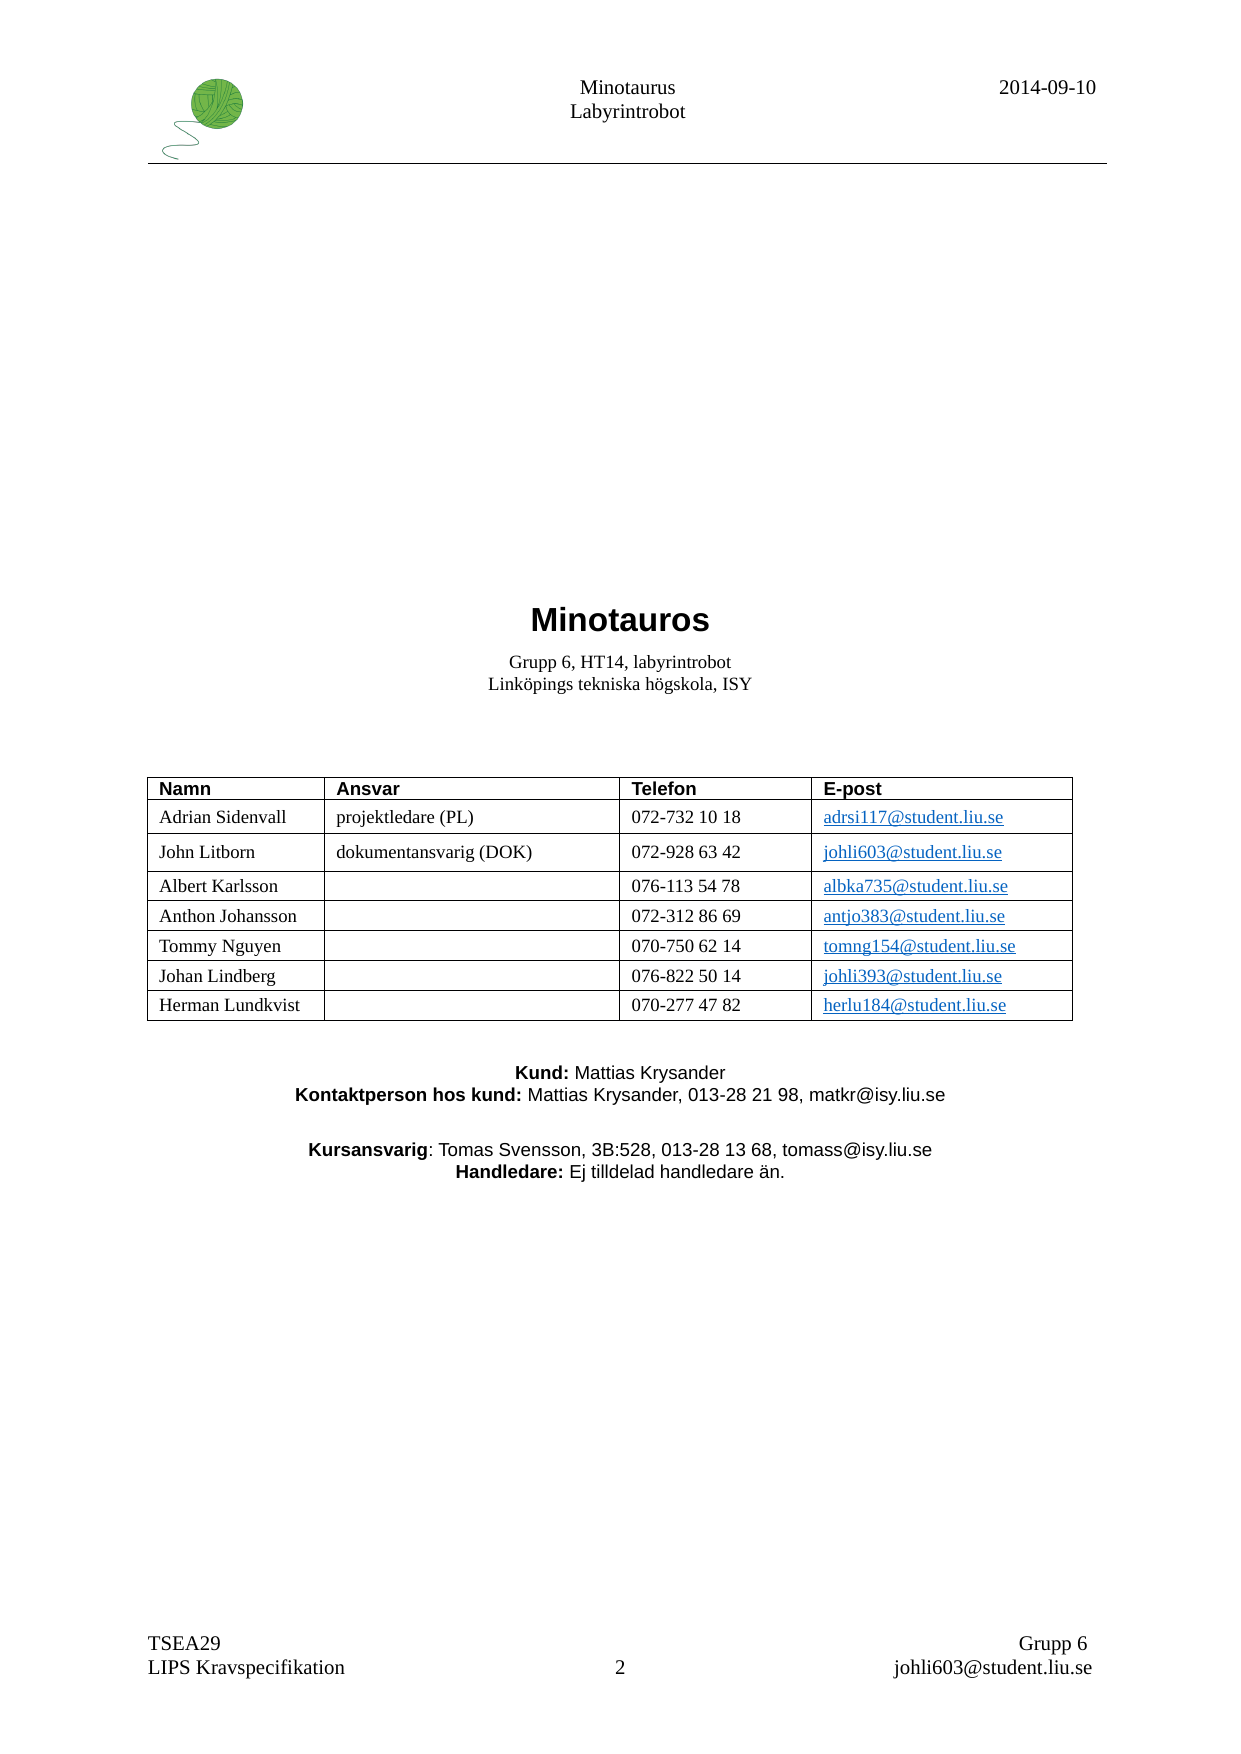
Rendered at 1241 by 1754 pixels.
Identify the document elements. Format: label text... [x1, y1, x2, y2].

table_cell albka735@student.liu.se [812, 872, 1072, 900]
table_cell 076-113 54 78 [620, 872, 811, 900]
table_cell [325, 872, 619, 900]
table_cell Tommy Nguyen [148, 931, 324, 960]
table_cell antjo383@student.liu.se [812, 901, 1072, 930]
table_cell 070-277 47 82 [620, 991, 811, 1019]
table_header E-post [812, 778, 1072, 799]
table_cell dokumentansvarig (DOK) [325, 834, 619, 871]
table_cell Adrian Sidenvall [148, 800, 324, 833]
table_cell 072-312 86 69 [620, 901, 811, 930]
table_cell John Litborn [148, 834, 324, 871]
table_cell 072-928 63 42 [620, 834, 811, 871]
table_cell adrsi117@student.liu.se [812, 800, 1072, 833]
table_cell tomng154@student.liu.se [812, 931, 1072, 960]
table_cell projektledare (PL) [325, 800, 619, 833]
table_cell 072-732 10 18 [620, 800, 811, 833]
table_cell 070-750 62 14 [620, 931, 811, 960]
table_cell Anthon Johansson [148, 901, 324, 930]
text Minotauros [148, 600, 1092, 639]
table_cell Albert Karlsson [148, 872, 324, 900]
table_cell Johan Lindberg [148, 961, 324, 990]
text Kursansvarig: Tomas Svensson, 3B:528, 013-28 13 68, tomass@isy.liu.se Handledare: Ej tilldelad handledare än. [148, 1117, 1092, 1182]
table_cell [325, 991, 619, 1019]
table_header Namn [148, 778, 324, 799]
table_cell herlu184@student.liu.se [812, 991, 1072, 1019]
table_cell [325, 931, 619, 960]
table_cell [325, 901, 619, 930]
table_cell Herman Lundkvist [148, 991, 324, 1019]
text Kund: Mattias Krysander Kontaktperson hos kund: Mattias Krysander, 013-28 21 98, matkr@isy.liu.se [148, 1062, 1092, 1105]
table_cell 076-822 50 14 [620, 961, 811, 990]
table_header Ansvar [325, 778, 619, 799]
text Grupp 6, HT14, labyrintrobot Linköpings tekniska högskola, ISY [148, 651, 1092, 694]
table_cell johli603@student.liu.se [812, 834, 1072, 871]
table_cell johli393@student.liu.se [812, 961, 1072, 990]
table_cell [325, 961, 619, 990]
table_header Telefon [620, 778, 811, 799]
picture [159, 75, 248, 163]
